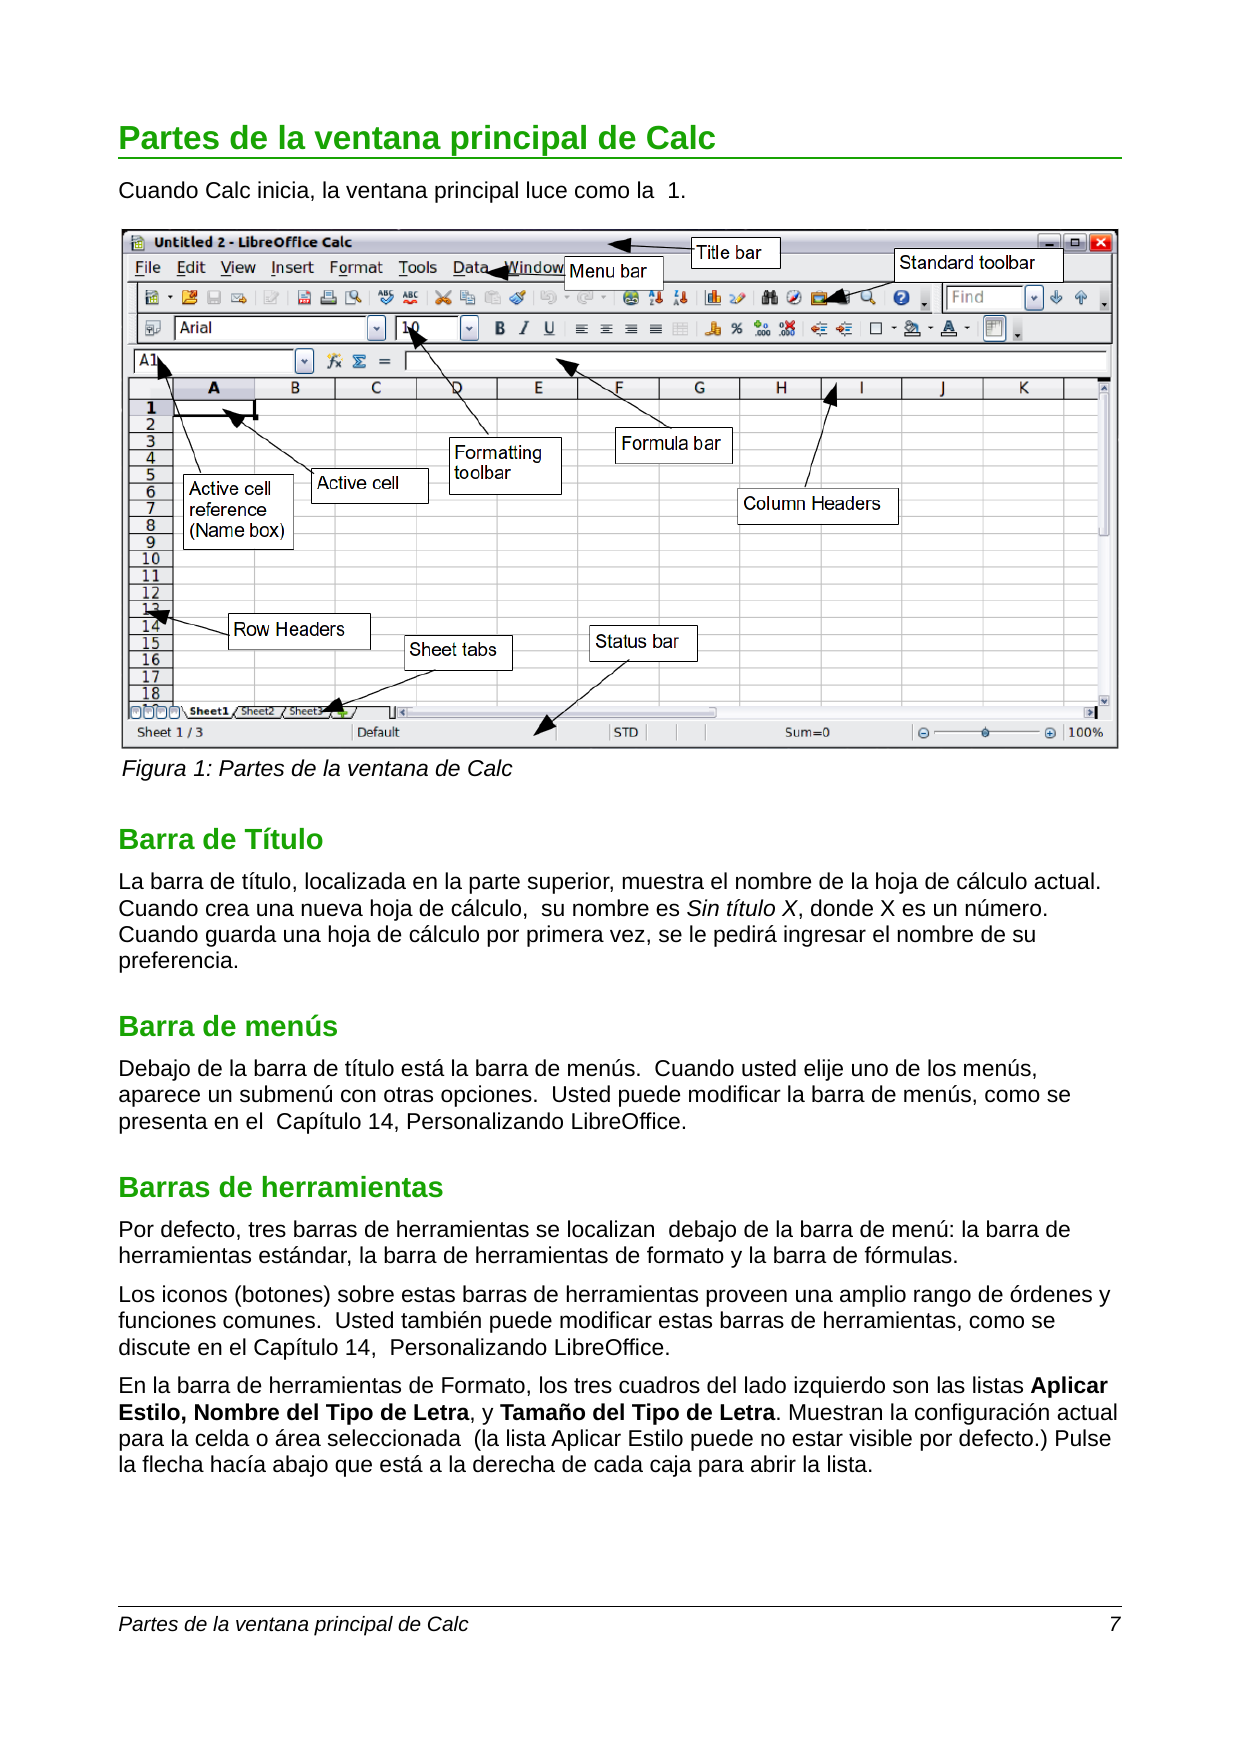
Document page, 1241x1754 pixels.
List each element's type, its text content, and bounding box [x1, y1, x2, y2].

text Figura 1: Partes de la ventana de Calc [122, 755, 1118, 782]
text Por defecto, tres barras de herramientas se localizan debajo de la barra de menú: la barra de herramientas estándar, la barra de herramientas de formato y la barra de fórmulas. [118, 1216, 1122, 1268]
subtitle Barra de menús [118, 1009, 1122, 1043]
text Los iconos (botones) sobre estas barras de herramientas proveen una amplio rango de órdenes y funciones comunes. Usted también puede modificar estas barras de herramientas, como se discute en el Capítulo 14, Personalizando LibreOffice. [118, 1281, 1122, 1360]
picture [121, 228, 1119, 749]
text En la barra de herramientas de Formato, los tres cuadros del lado izquierdo son las listas Aplicar Estilo, Nombre del Tipo de Letra, y Tamaño del Tipo de Letra. Muestran la configuración actual para la celda o área seleccionada (la lista Aplicar Estilo puede no estar visible por defecto.) Pulse la flecha hacía abajo que está a la derecha de cada caja para abrir la lista. [118, 1372, 1122, 1478]
subtitle Barra de Título [118, 822, 1122, 856]
subtitle Partes de la ventana principal de Calc [118, 118, 1122, 157]
text La barra de título, localizada en la parte superior, muestra el nombre de la hoja de cálculo actual. Cuando crea una nueva hoja de cálculo, su nombre es Sin título X, donde X es un número. Cuando guarda una hoja de cálculo por primera vez, se le pedirá ingresar el nombre de su preferencia. [118, 868, 1122, 974]
subtitle Barras de herramientas [118, 1170, 1122, 1203]
text Debajo de la barra de título está la barra de menús. Cuando usted elije uno de los menús, aparece un submenú con otras opciones. Usted puede modificar la barra de menús, como se presenta en el Capítulo 14, Personalizando LibreOffice. [118, 1055, 1122, 1134]
text Cuando Calc inicia, la ventana principal luce como la Figura 1. [118, 177, 1122, 204]
